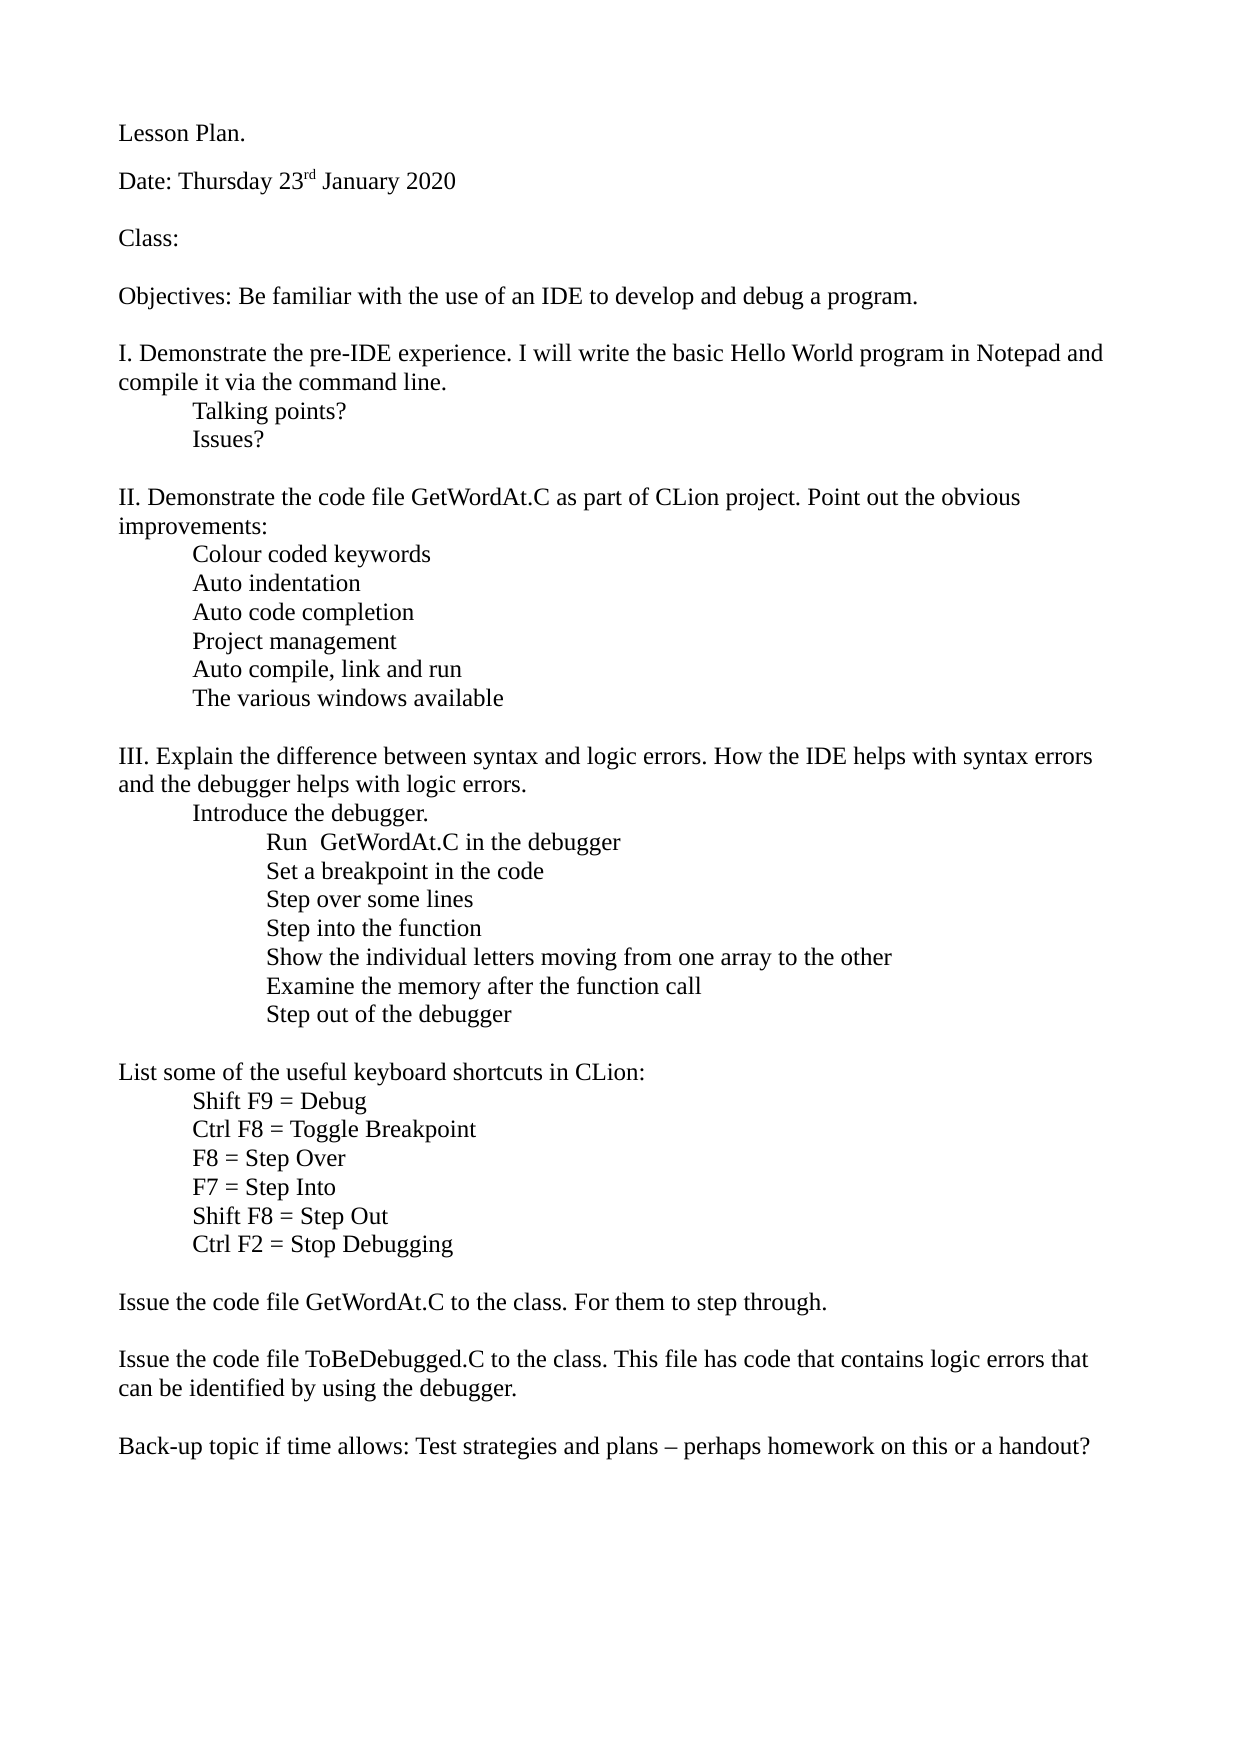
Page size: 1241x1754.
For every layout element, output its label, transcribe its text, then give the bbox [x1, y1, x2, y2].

text I. Demonstrate the pre-IDE experience. I will write the basic Hello World program in Notepad and [118, 338, 1122, 367]
text Introduce the debugger. [118, 798, 1122, 827]
text Class: [118, 223, 1122, 252]
text Ctrl F2 = Stop Debugging [118, 1229, 1122, 1258]
text The various windows available [118, 683, 1122, 712]
text Issue the code file GetWordAt.C to the class. For them to step through. [118, 1287, 1122, 1316]
text Back-up topic if time allows: Test strategies and plans – perhaps homework on this or a handout? [118, 1431, 1122, 1459]
text Lesson Plan. [118, 118, 1122, 147]
text Shift F9 = Debug [118, 1086, 1122, 1114]
text Auto code completion [118, 597, 1122, 626]
text Step into the function [118, 913, 1122, 942]
text Auto compile, link and run [118, 654, 1122, 683]
text List some of the useful keyboard shortcuts in CLion: [118, 1057, 1122, 1086]
text F7 = Step Into [118, 1172, 1122, 1201]
text Issues? [118, 424, 1122, 453]
text Run GetWordAt.C in the debugger [118, 827, 1122, 856]
text compile it via the command line. [118, 367, 1122, 396]
text Ctrl F8 = Toggle Breakpoint [118, 1114, 1122, 1143]
text Talking points? [118, 396, 1122, 424]
text Auto indentation [118, 568, 1122, 597]
text Examine the memory after the function call [118, 971, 1122, 999]
text Project management [118, 626, 1122, 654]
text Step over some lines [118, 884, 1122, 913]
text Colour coded keywords [118, 539, 1122, 568]
text III. Explain the difference between syntax and logic errors. How the IDE helps with syntax errors and the debugger helps with logic errors. [118, 741, 1122, 798]
text II. Demonstrate the code file GetWordAt.C as part of CLion project. Point out the obvious improvements: [118, 482, 1122, 539]
text Show the individual letters moving from one array to the other [118, 942, 1122, 971]
text Set a breakpoint in the code [118, 856, 1122, 884]
text Step out of the debugger [118, 999, 1122, 1028]
text F8 = Step Over [118, 1143, 1122, 1172]
text Shift F8 = Step Out [118, 1201, 1122, 1229]
text Issue the code file ToBeDebugged.C to the class. This file has code that contains logic errors that can be identified by using the debugger. [118, 1344, 1122, 1402]
text Objectives: Be familiar with the use of an IDE to develop and debug a program. [118, 281, 1122, 309]
